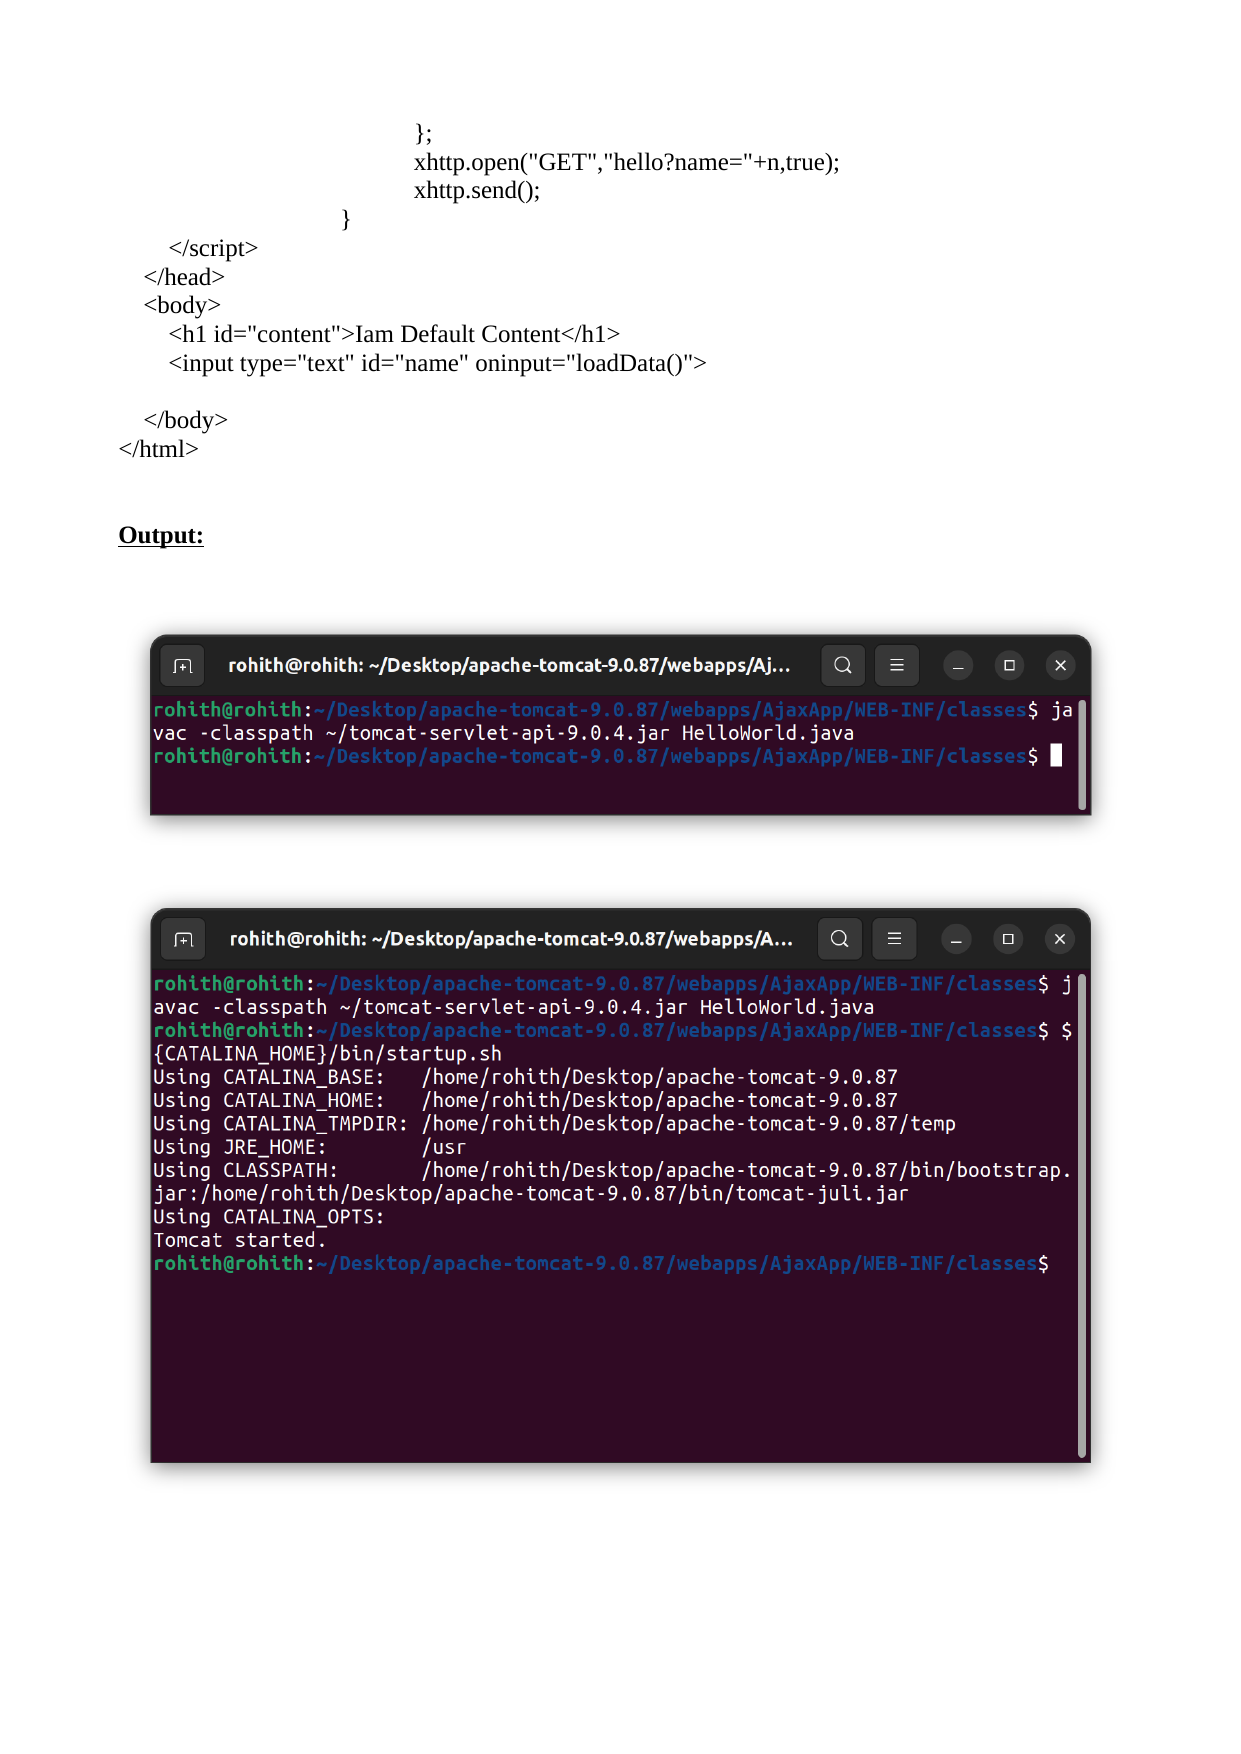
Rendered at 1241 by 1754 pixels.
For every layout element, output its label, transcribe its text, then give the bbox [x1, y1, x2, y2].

text Output: [118, 521, 1122, 549]
text } [118, 204, 1122, 233]
text xhttp.open("GET","hello?name="+n,true); [118, 147, 1122, 176]
picture [118, 606, 1123, 851]
text }; [118, 118, 1122, 147]
text <input type="text" id="name" oninput="loadData()"> [118, 348, 1122, 377]
text </body> [118, 406, 1122, 434]
text xhttp.send(); [118, 176, 1122, 204]
picture [118, 879, 1123, 1499]
text </head> [118, 262, 1122, 291]
text </script> [118, 233, 1122, 262]
text </html> [118, 434, 1122, 463]
text <h1 id="content">Iam Default Content</h1> [118, 319, 1122, 348]
text <body> [118, 291, 1122, 319]
